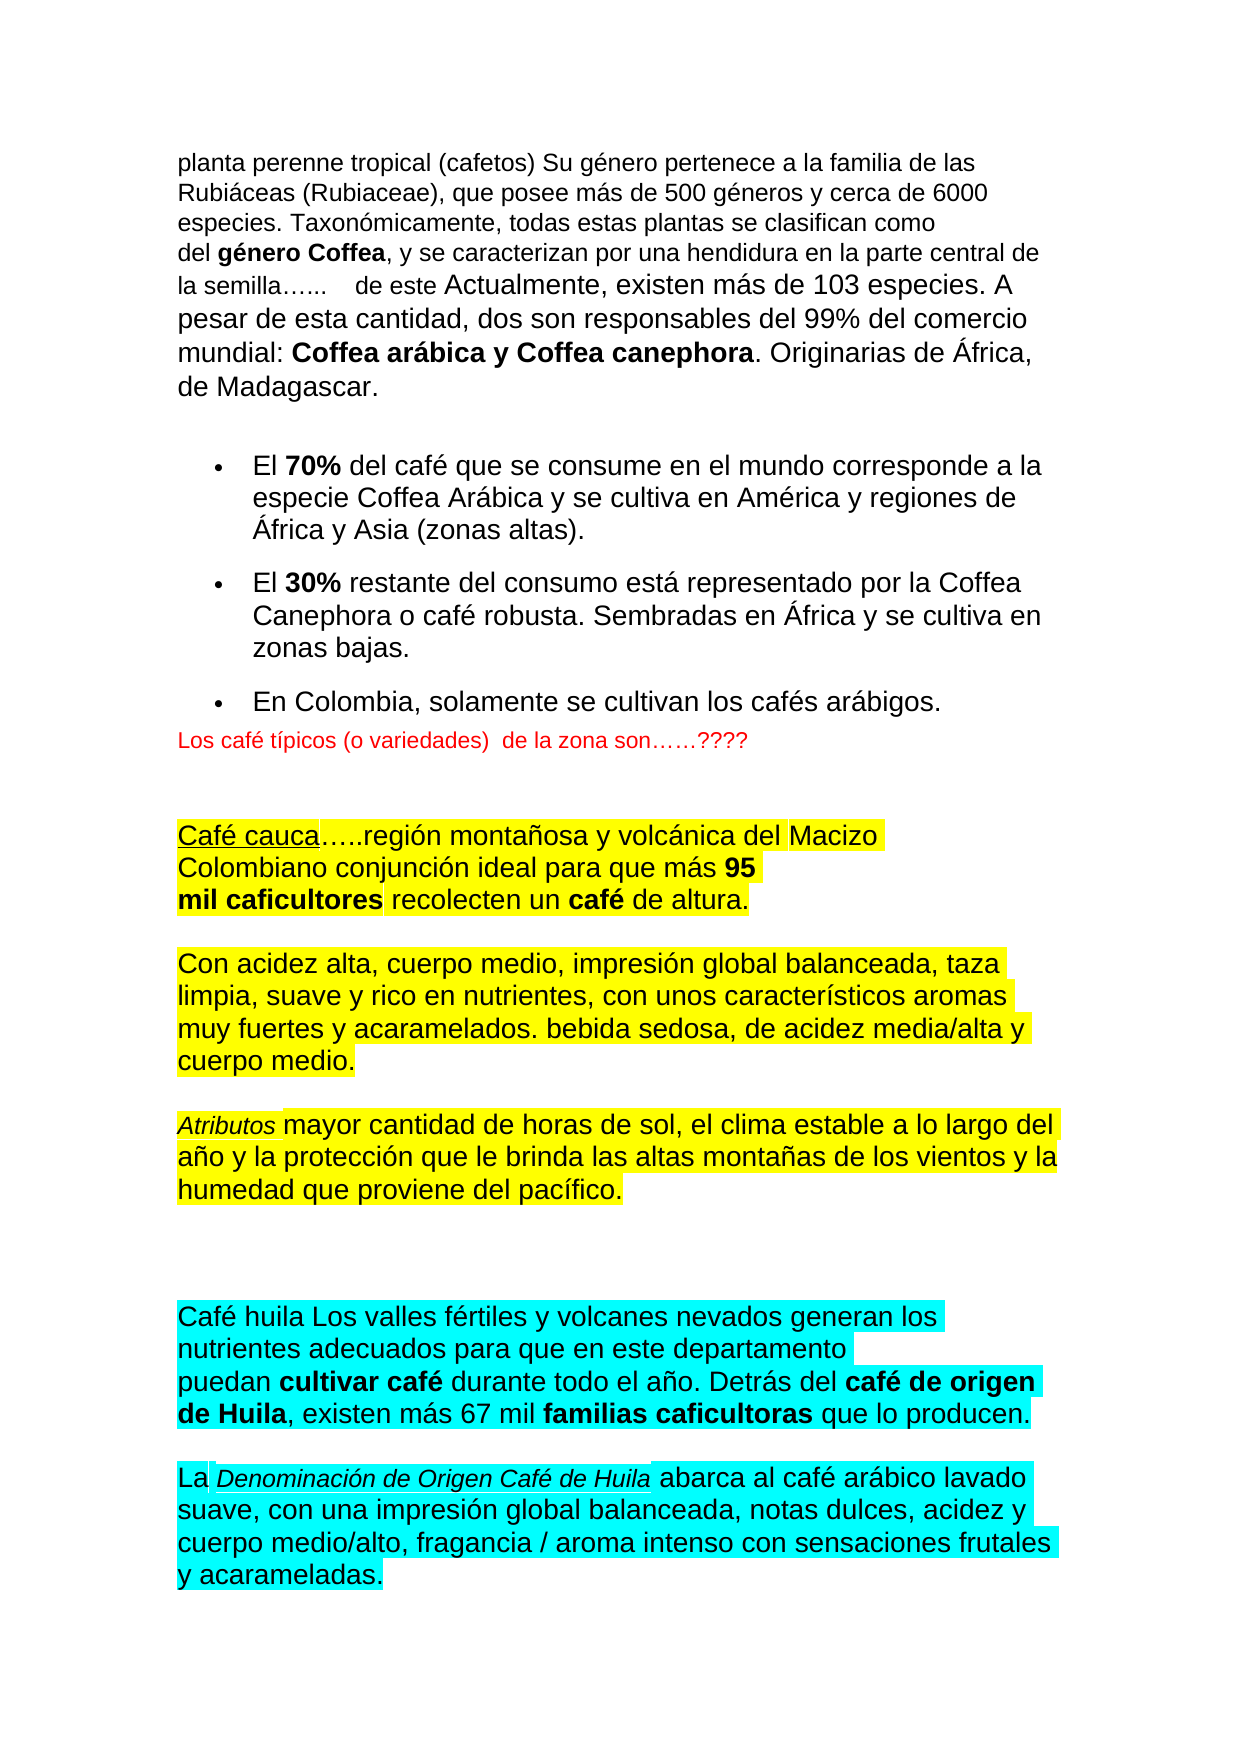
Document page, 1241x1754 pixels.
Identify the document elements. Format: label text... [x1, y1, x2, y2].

list El 30% restante del consumo está representado por la Coffea Canephora o café robusta. Sembradas en África y se cultiva en zonas bajas. [215, 566, 1063, 664]
list En Colombia, solamente se cultivan los cafés arábigos. [215, 684, 1063, 717]
text Atributos mayor cantidad de horas de sol, el clima estable a lo largo del año y la protección que le brinda las altas montañas de los vientos y la humedad que proviene del pacífico. [177, 1108, 1063, 1205]
list El 70% del café que se consume en el mundo corresponde a la especie Coffea Arábica y se cultiva en América y regiones de África y Asia (zonas altas). [215, 448, 1063, 546]
text Los café típicos (o variedades) de la zona son……???? [177, 727, 1063, 754]
text planta perenne tropical (cafetos) Su género pertenece a la familia de las Rubiáceas (Rubiaceae), que posee más de 500 géneros y cerca de 6000 especies. Taxonómicamente, todas estas plantas se clasifican como del género Coffea, y se caracterizan por una hendidura en la parte central de la semilla…... de este Actualmente, existen más de 103 especies. A pesar de esta cantidad, dos son responsables del 99% del comercio mundial: Coffea arábica y Coffea canephora. Originarias de África, de Madagascar. [177, 148, 1063, 402]
text La Denominación de Origen Café de Huila abarca al café arábico lavado suave, con una impresión global balanceada, notas dulces, acidez y cuerpo medio/alto, fragancia / aroma intenso con sensaciones frutales y acarameladas. [177, 1461, 1063, 1590]
text Café huila Los valles fértiles y volcanes nevados generan los nutrientes adecuados para que en este departamento puedan cultivar café durante todo el año. Detrás del café de origen de Huila, existen más 67 mil familias caficultoras que lo producen. [177, 1300, 1063, 1429]
text Con acidez alta, cuerpo medio, impresión global balanceada, taza limpia, suave y rico en nutrientes, con unos característicos aromas muy fuertes y acaramelados. bebida sedosa, de acidez media/alta y cuerpo medio. [177, 947, 1063, 1077]
text Café cauca…..región montañosa y volcánica del Macizo Colombiano conjunción ideal para que más 95 mil caficultores recolecten un café de altura. [177, 818, 1063, 916]
